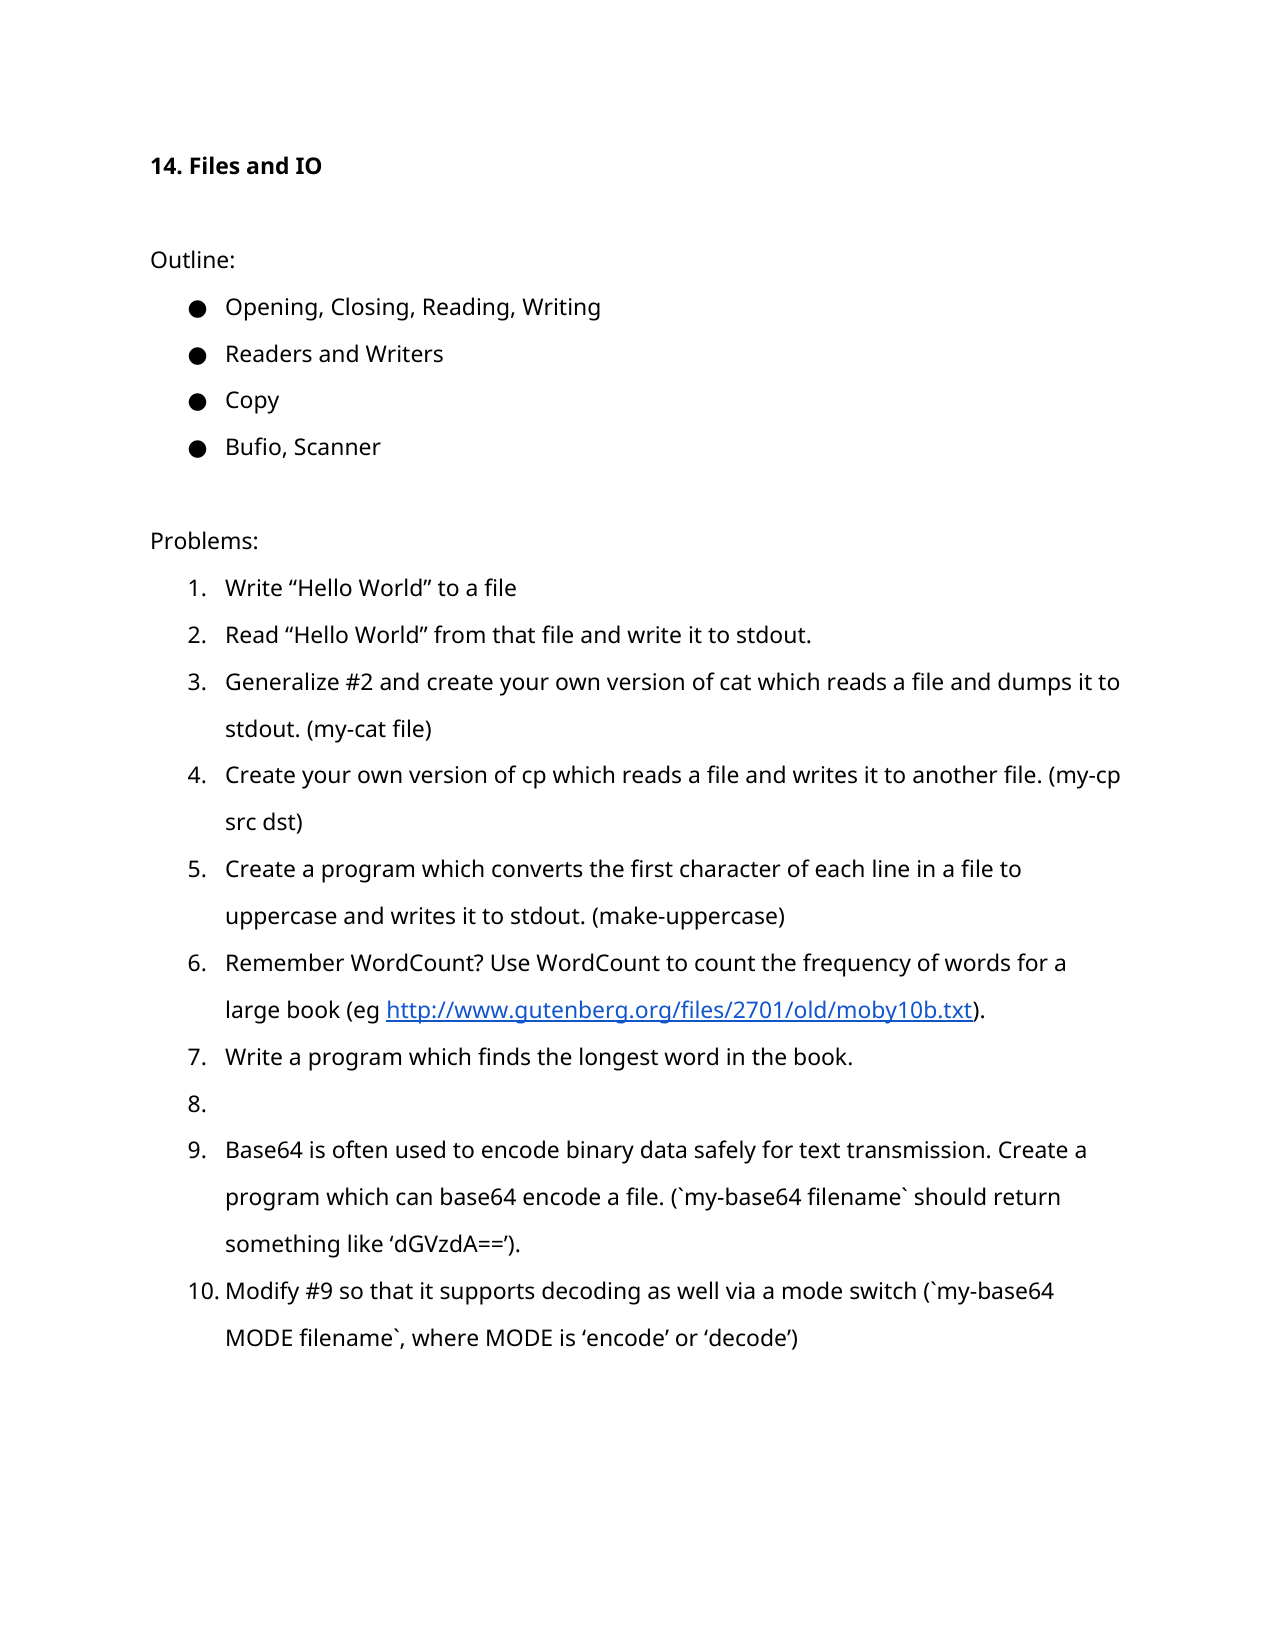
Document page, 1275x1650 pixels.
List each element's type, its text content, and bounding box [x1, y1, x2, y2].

list Copy [187, 384, 1125, 416]
list Read “Hello World” from that file and write it to stdout. [187, 619, 1125, 650]
list Generalize #2 and create your own version of cat which reads a file and dumps it to stdout. (my-cat file) [187, 666, 1125, 744]
list Modify #9 so that it supports decoding as well via a mode switch (`my-base64 MODE filename`, where MODE is ‘encode’ or ‘decode’) [187, 1275, 1125, 1353]
list Write “Hello World” to a file [187, 572, 1125, 603]
text 14. Files and IO [150, 150, 1125, 181]
list Remember WordCount? Use WordCount to count the frequency of words for a large book (eg http://www.gutenberg.org/files/2701/old/moby10b.txt). [187, 947, 1125, 1025]
list Write a program which finds the longest word in the book. [187, 1041, 1125, 1072]
list Create a program which converts the first character of each line in a file to uppercase and writes it to stdout. (make-uppercase) [187, 853, 1125, 931]
text Outline: [150, 244, 1125, 275]
list Opening, Closing, Reading, Writing [187, 291, 1125, 322]
list Readers and Writers [187, 337, 1125, 369]
list Base64 is often used to encode binary data safely for text transmission. Create a program which can base64 encode a file. (`my-base64 filename` should return something like ‘dGVzdA==’). [187, 1134, 1125, 1259]
list Bufio, Scanner [187, 431, 1125, 462]
text Problems: [150, 525, 1125, 556]
list Create your own version of cp which reads a file and writes it to another file. (my-cp src dst) [187, 759, 1125, 837]
